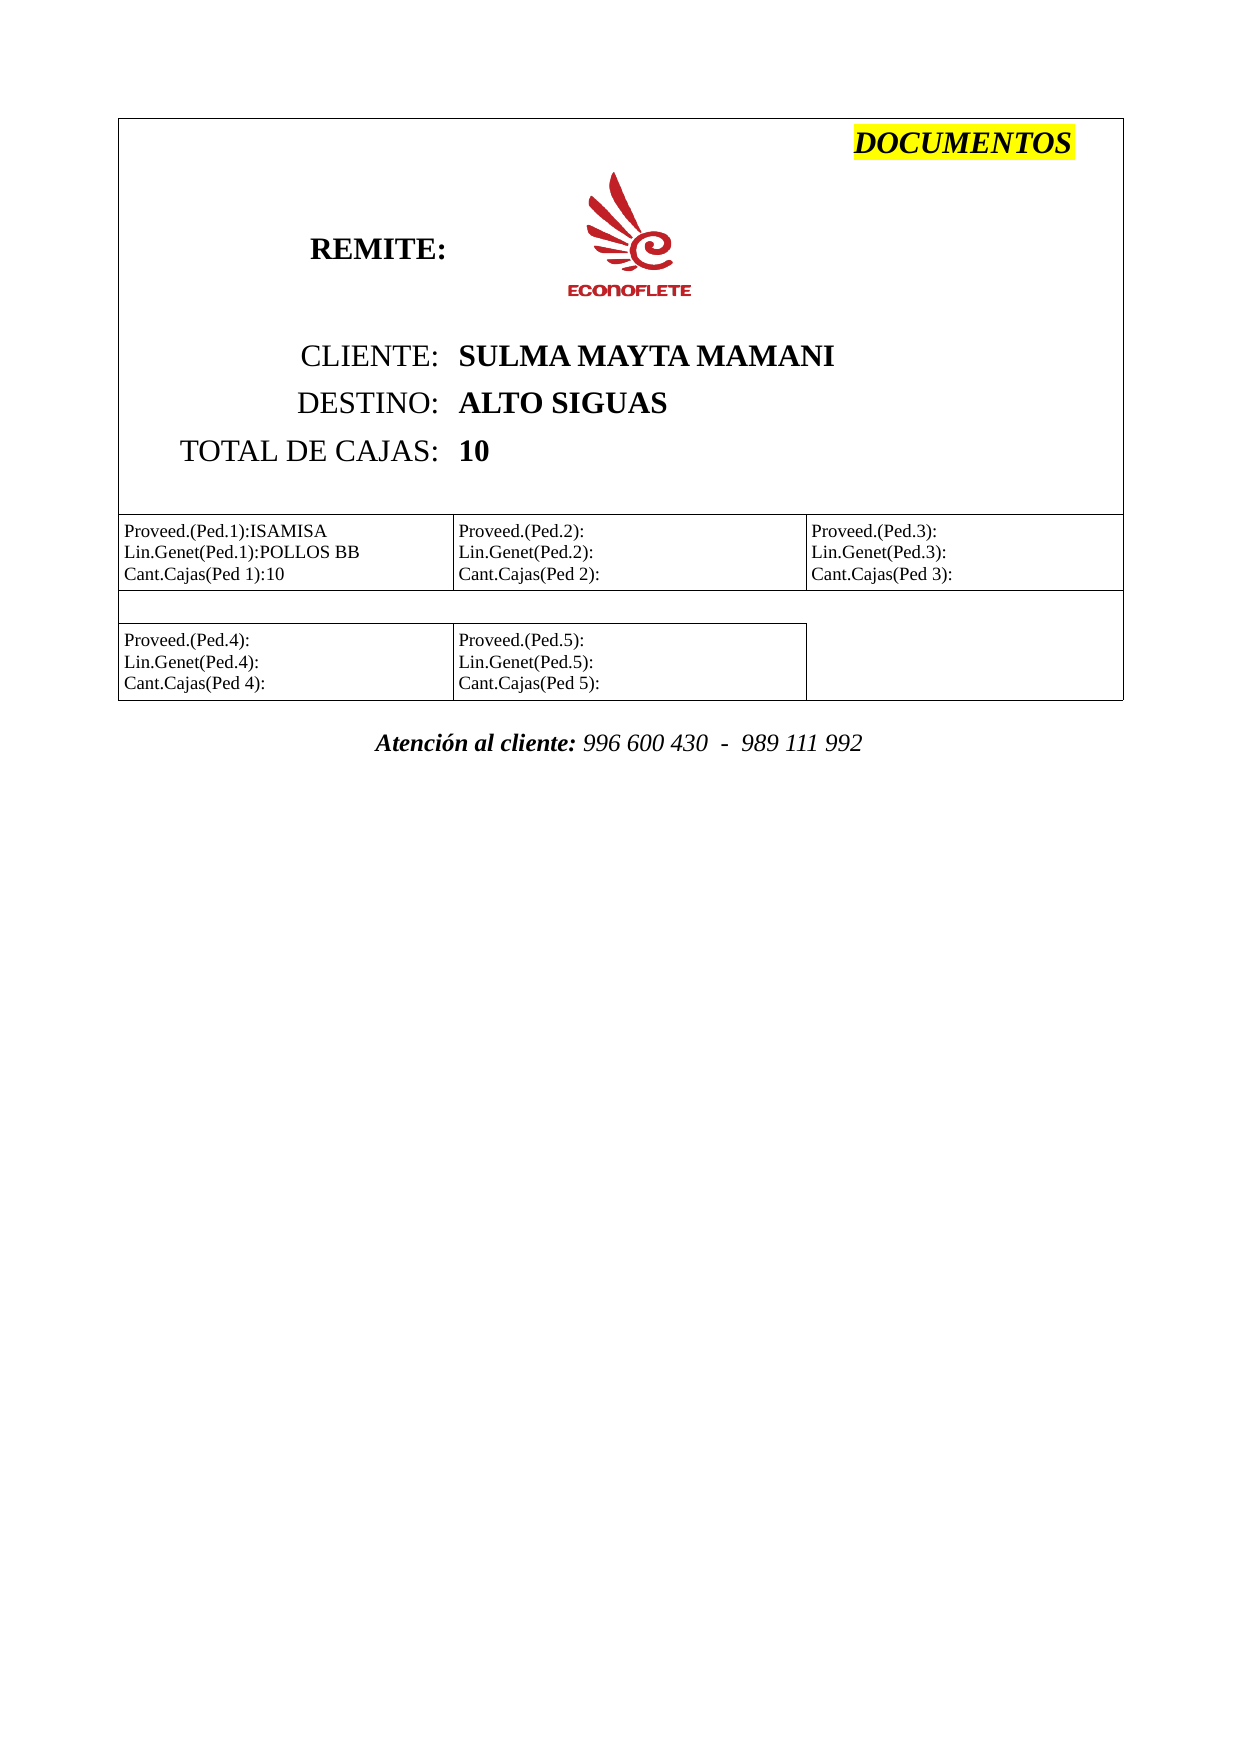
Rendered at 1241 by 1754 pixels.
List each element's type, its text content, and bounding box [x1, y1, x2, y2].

picture [552, 171, 707, 297]
table_cell [453, 474, 806, 514]
table_cell DESTINO: [119, 379, 453, 426]
table_cell CLIENTE: [119, 332, 453, 379]
table_header [119, 119, 453, 166]
table_cell Proveed.(Ped.4): Lin.Genet(Ped.4): Cant.Cajas(Ped 4): [119, 624, 453, 699]
table_cell 10 [453, 426, 1123, 474]
table_cell [119, 591, 453, 623]
table_cell Proveed.(Ped.1):ISAMISA Lin.Genet(Ped.1):POLLOS BB Cant.Cajas(Ped 1):10 [119, 515, 453, 590]
table_header [453, 119, 806, 166]
table_cell Proveed.(Ped.2): Lin.Genet(Ped.2): Cant.Cajas(Ped 2): [454, 515, 806, 590]
text Atención al cliente: 996 600 430 - 989 111 992 [118, 728, 1122, 757]
table_cell ALTO SIGUAS [453, 379, 806, 426]
table_cell [806, 166, 1123, 332]
table_cell [453, 591, 806, 623]
table_cell [453, 166, 806, 332]
table_cell Proveed.(Ped.5): Lin.Genet(Ped.5): Cant.Cajas(Ped 5): [454, 624, 806, 699]
table_header DOCUMENTOS [806, 119, 1123, 166]
table_cell REMITE: [119, 166, 453, 332]
table_cell [806, 591, 1123, 623]
table_cell TOTAL DE CAJAS: [119, 426, 453, 474]
table_cell [806, 379, 1123, 426]
table_cell [806, 474, 1123, 514]
table_cell [119, 474, 453, 514]
table_cell SULMA MAYTA MAMANI [453, 332, 1123, 379]
table_cell Proveed.(Ped.3): Lin.Genet(Ped.3): Cant.Cajas(Ped 3): [807, 515, 1123, 590]
table_cell [807, 623, 1123, 699]
